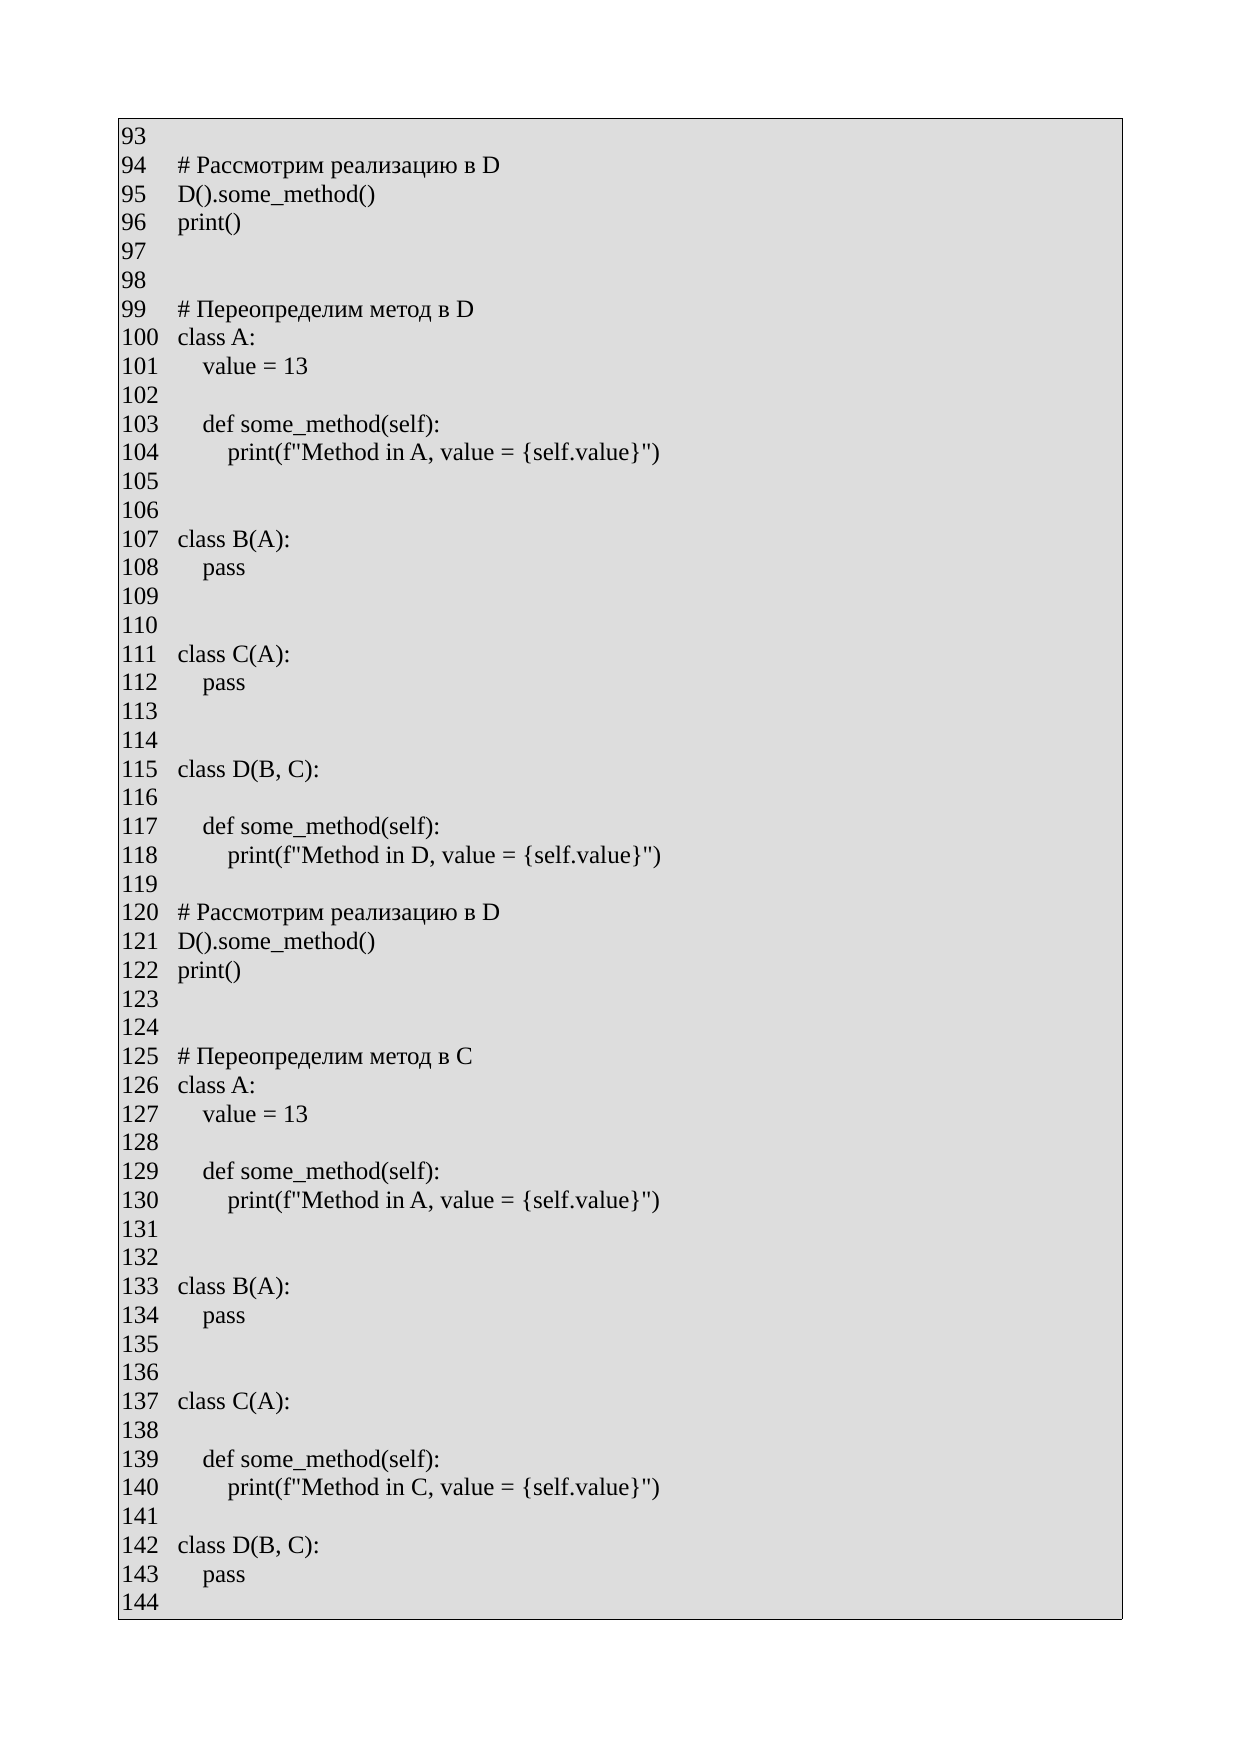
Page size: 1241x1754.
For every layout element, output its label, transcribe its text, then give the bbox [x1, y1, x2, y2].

list value = 13 [119, 348, 1122, 377]
list class C(A): [119, 636, 1122, 664]
list # Рассмотрим реализацию в D [119, 147, 1122, 176]
list pass [119, 1297, 1122, 1326]
list print(f"Method in С, value = {self.value}") [119, 1469, 1122, 1498]
list print(f"Method in A, value = {self.value}") [119, 1182, 1122, 1211]
list class A: [119, 1067, 1122, 1096]
list value = 13 [119, 1096, 1122, 1124]
list pass [119, 1556, 1122, 1584]
list class B(A): [119, 521, 1122, 549]
list def some_method(self): [119, 808, 1122, 837]
list class D(B, C): [119, 751, 1122, 779]
list D().some_method() [119, 923, 1122, 952]
list print() [119, 204, 1122, 233]
list pass [119, 664, 1122, 693]
list pass [119, 549, 1122, 578]
list print() [119, 952, 1122, 981]
list print(f"Method in D, value = {self.value}") [119, 837, 1122, 866]
list def some_method(self): [119, 406, 1122, 434]
list # Переопределим метод в D [119, 291, 1122, 319]
list # Рассмотрим реализацию в D [119, 894, 1122, 923]
list D().some_method() [119, 176, 1122, 204]
list class C(A): [119, 1383, 1122, 1412]
list print(f"Method in A, value = {self.value}") [119, 434, 1122, 463]
list class D(B, C): [119, 1527, 1122, 1556]
list # Переопределим метод в C [119, 1038, 1122, 1067]
list class B(A): [119, 1268, 1122, 1297]
list class A: [119, 319, 1122, 348]
list def some_method(self): [119, 1153, 1122, 1182]
list def some_method(self): [119, 1441, 1122, 1469]
